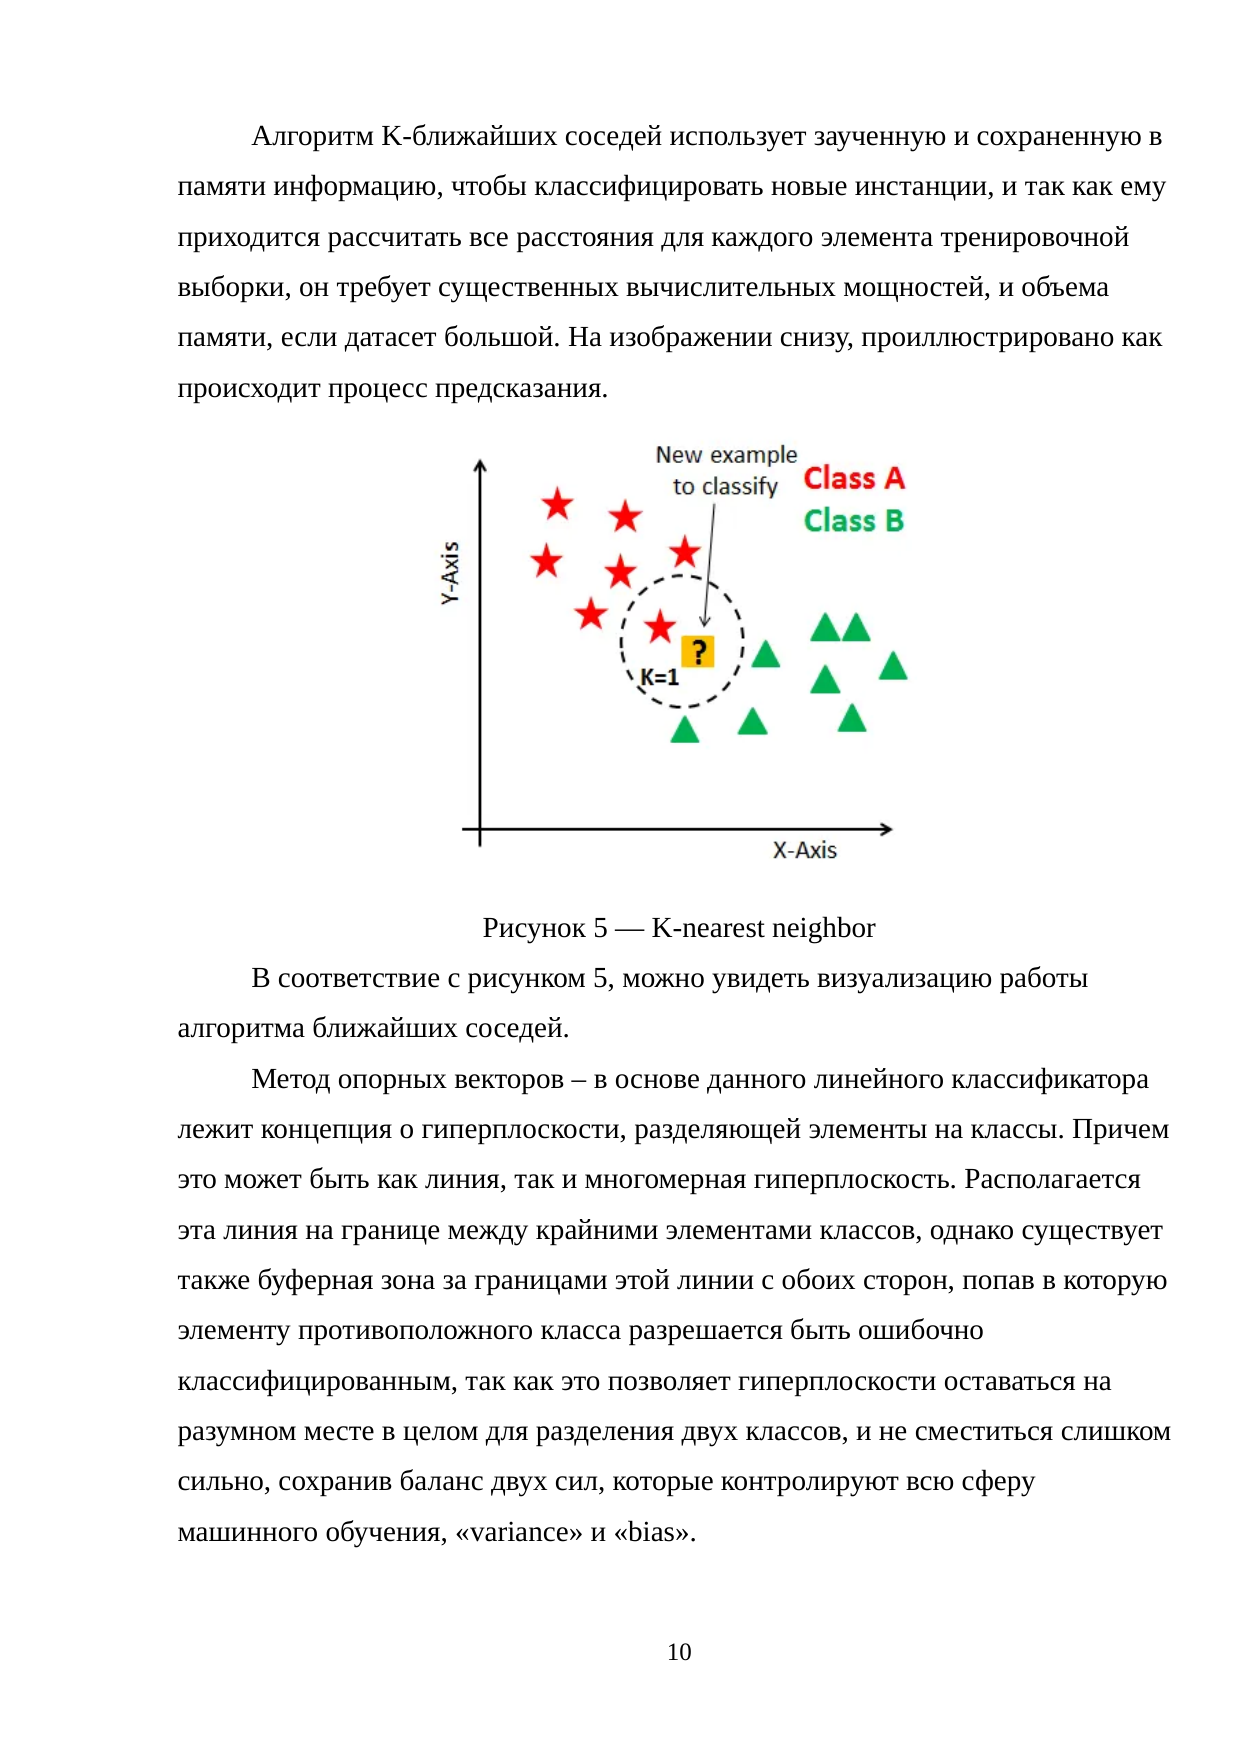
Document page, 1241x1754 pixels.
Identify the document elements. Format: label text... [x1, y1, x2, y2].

picture [402, 420, 957, 894]
text Алгоритм K-ближайших соседей использует заученную и сохраненную в памяти информацию, чтобы классифицировать новые инстанции, и так как ему приходится рассчитать все расстояния для каждого элемента тренировочной выборки, он требует существенных вычислительных мощностей, и объема памяти, если датасет большой. На изображении снизу, проиллюстрировано как происходит процесс предсказания. [177, 118, 1181, 403]
text В соответствие с рисунком 5, можно увидеть визуализацию работы алгоритма ближайших соседей. [177, 960, 1181, 1044]
text Рисунок 5 — K-nearest neighbor [177, 420, 1181, 943]
text Метод опорных векторов – в основе данного линейного классификатора лежит концепция о гиперплоскости, разделяющей элементы на классы. Причем это может быть как линия, так и многомерная гиперплоскость. Располагается эта линия на границе между крайними элементами классов, однако существует также буферная зона за границами этой линии с обоих сторон, попав в которую элементу противоположного класса разрешается быть ошибочно классифицированным, так как это позволяет гиперплоскости оставаться на разумном месте в целом для разделения двух классов, и не сместиться слишком сильно, сохранив баланс двух сил, которые контролируют всю сферу машинного обучения, «variance» и «bias». [177, 1061, 1181, 1547]
